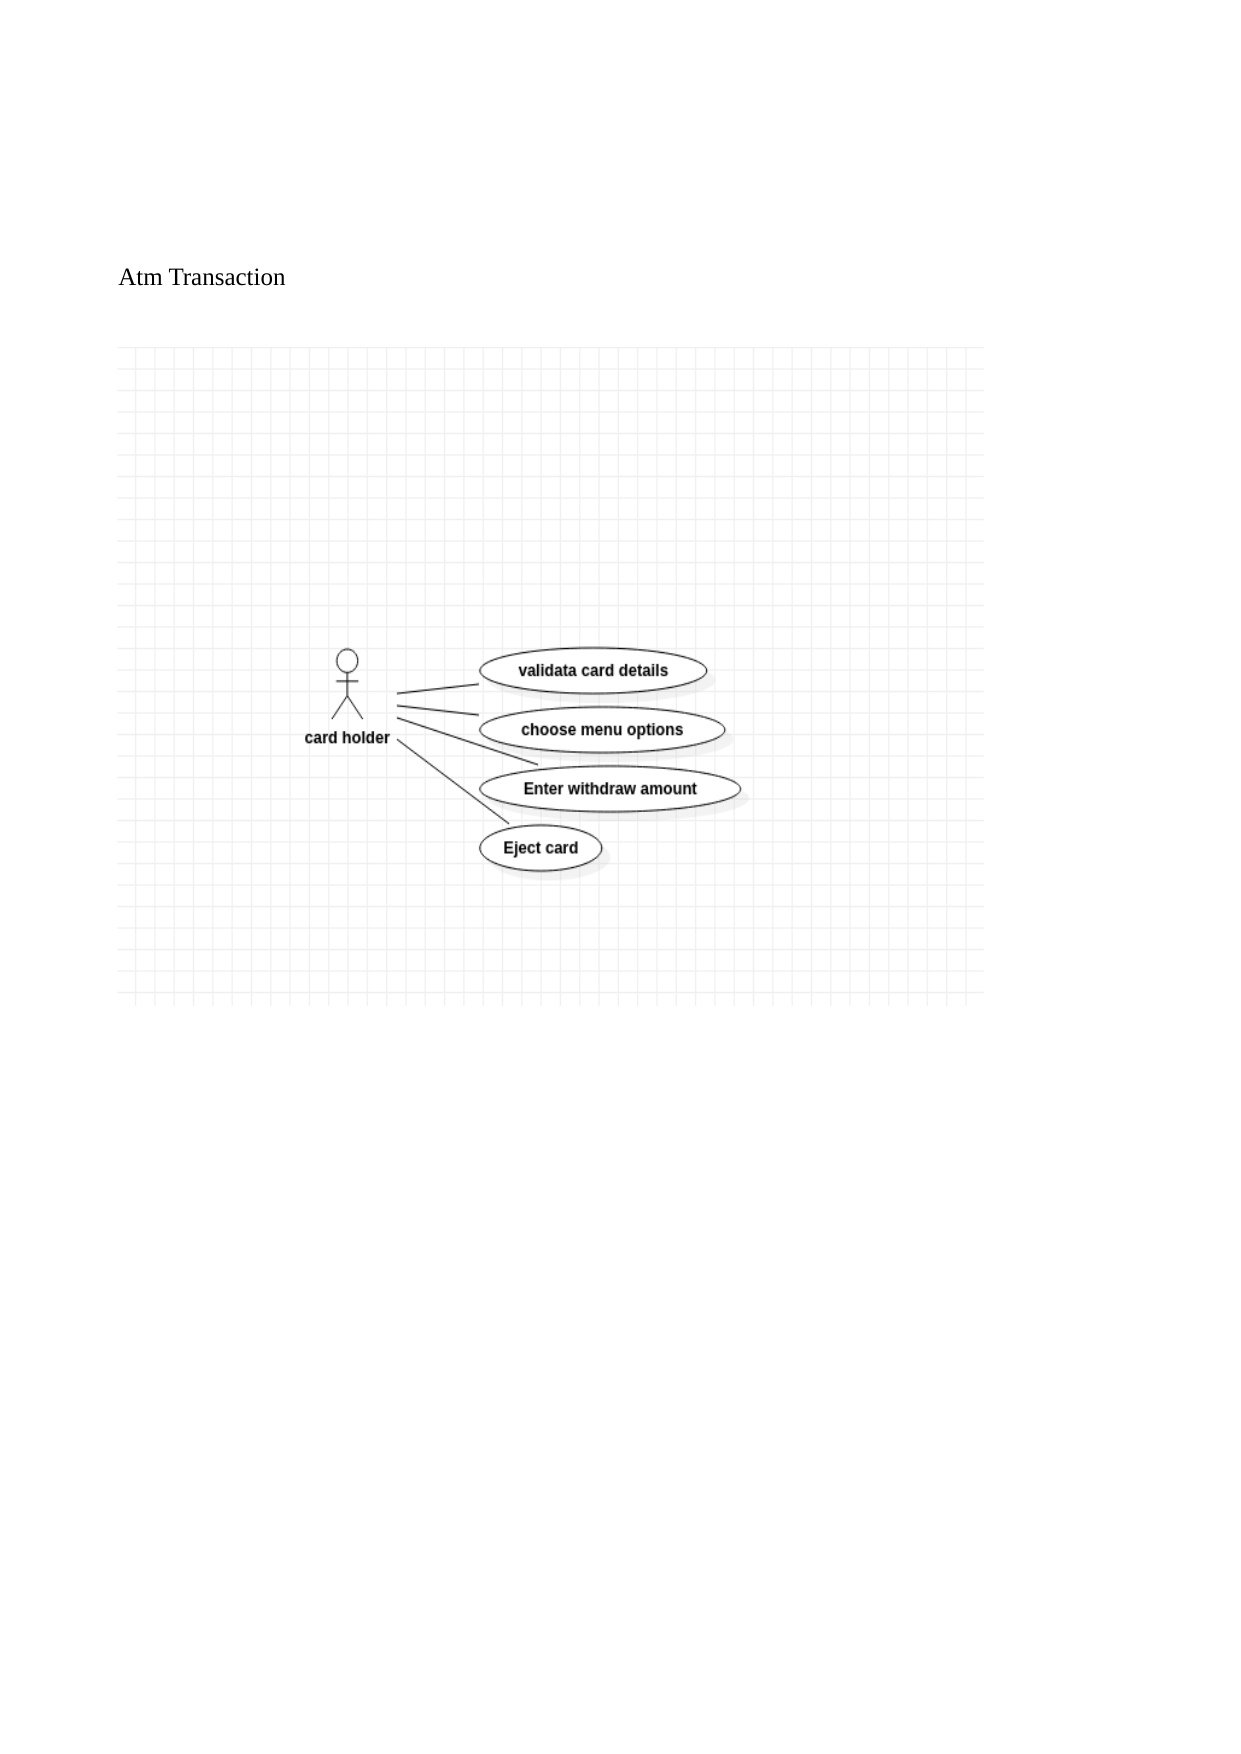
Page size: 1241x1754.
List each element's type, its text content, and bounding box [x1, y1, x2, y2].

text Atm Transaction [118, 262, 1122, 291]
